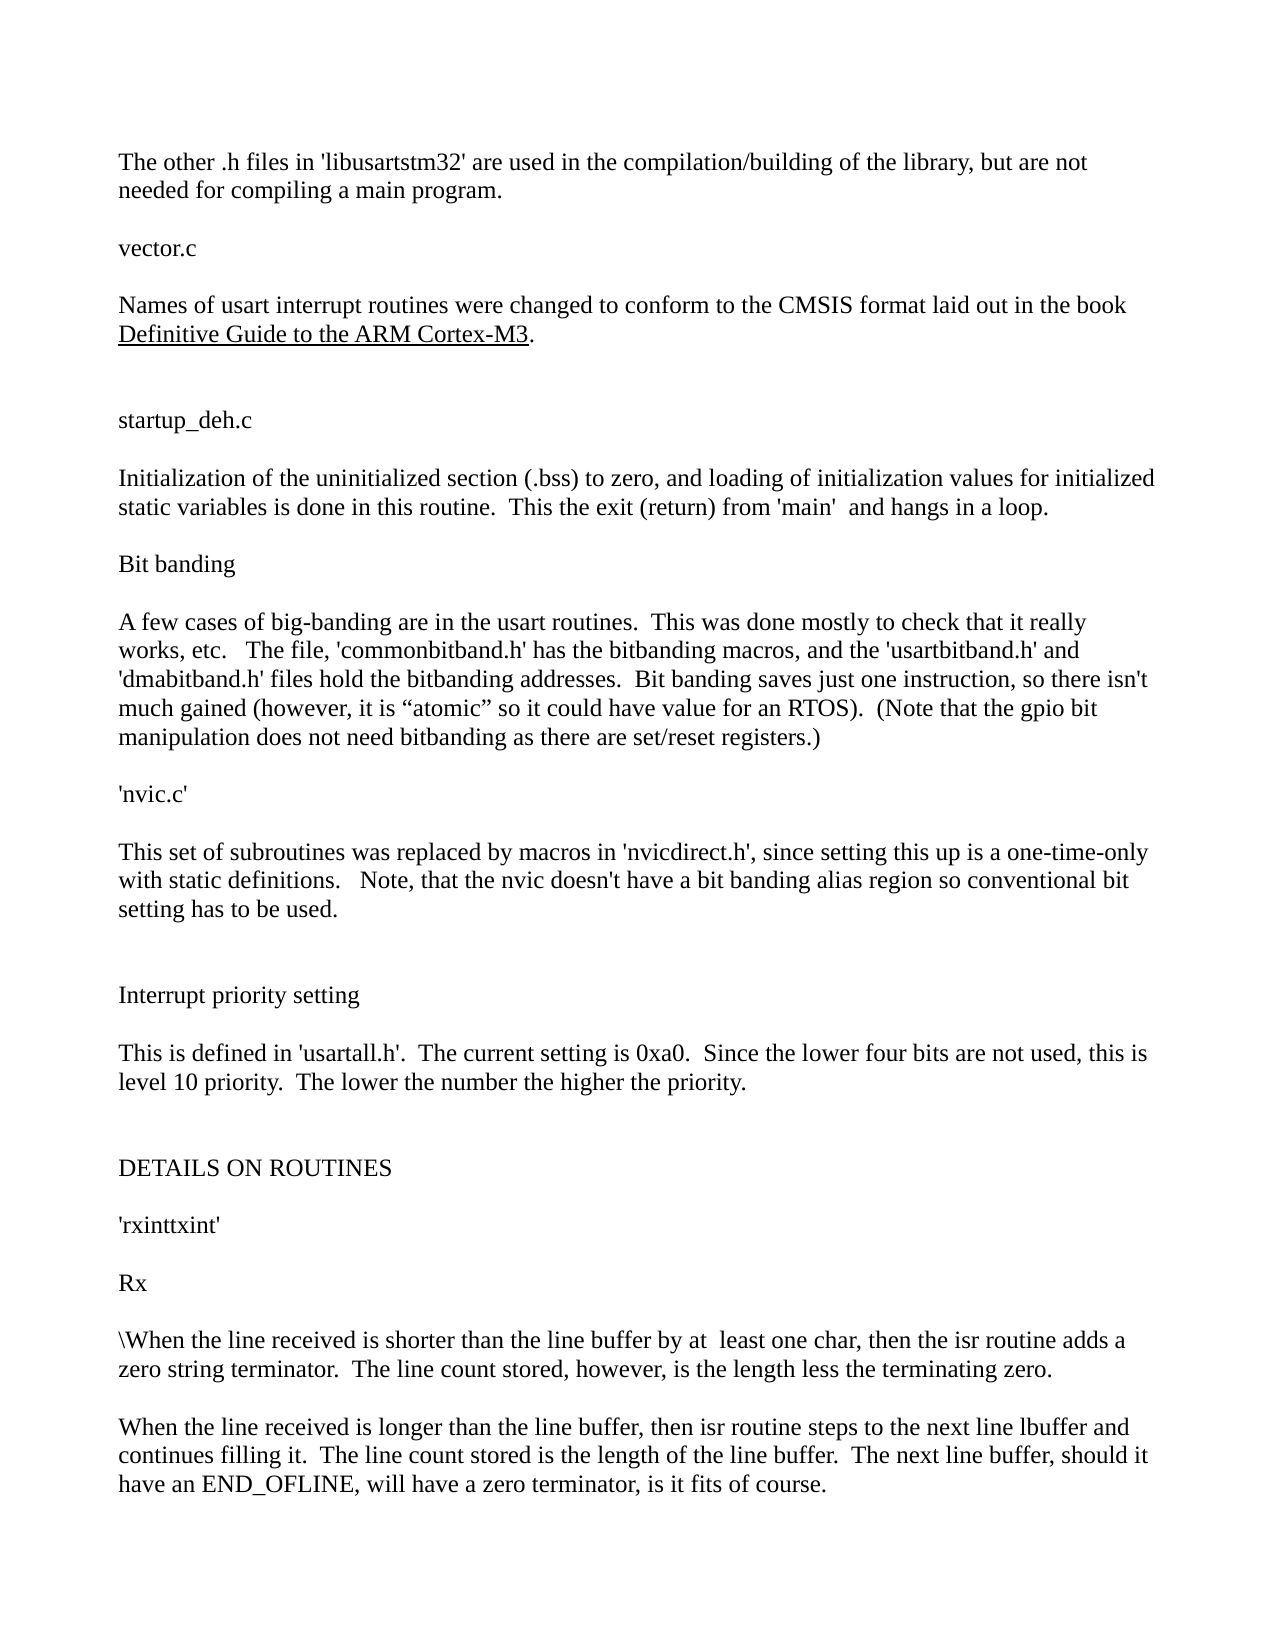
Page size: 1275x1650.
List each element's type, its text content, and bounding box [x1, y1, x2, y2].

text This set of subroutines was replaced by macros in 'nvicdirect.h', since setting this up is a one-time-only with static definitions. Note, that the nvic doesn't have a bit banding alias region so conventional bit setting has to be used. [118, 837, 1157, 923]
text Interrupt priority setting [118, 981, 1157, 1009]
text \When the line received is shorter than the line buffer by at least one char, then the isr routine adds a zero string terminator. The line count stored, however, is the length less the terminating zero. [118, 1326, 1157, 1383]
text Rx [118, 1268, 1157, 1297]
text The other .h files in 'libusartstm32' are used in the compilation/building of the library, but are not needed for compiling a main program. [118, 147, 1157, 204]
text When the line received is longer than the line buffer, then isr routine steps to the next line lbuffer and continues filling it. The line count stored is the length of the line buffer. The next line buffer, should it have an END_OFLINE, will have a zero terminator, is it fits of course. [118, 1412, 1157, 1498]
text This is defined in 'usartall.h'. The current setting is 0xa0. Since the lower four bits are not used, this is level 10 priority. The lower the number the higher the priority. [118, 1038, 1157, 1096]
text 'nvic.c' [118, 779, 1157, 808]
text Initialization of the uninitialized section (.bss) to zero, and loading of initialization values for initialized static variables is done in this routine. This the exit (return) from 'main' and hangs in a loop. [118, 463, 1157, 521]
text Bit banding [118, 549, 1157, 578]
text startup_deh.c [118, 406, 1157, 434]
text A few cases of big-banding are in the usart routines. This was done mostly to check that it really works, etc. The file, 'commonbitband.h' has the bitbanding macros, and the 'usartbitband.h' and 'dmabitband.h' files hold the bitbanding addresses. Bit banding saves just one instruction, so there isn't much gained (however, it is “atomic” so it could have value for an RTOS). (Note that the gpio bit manipulation does not need bitbanding as there are set/reset registers.) [118, 607, 1157, 751]
text DETAILS ON ROUTINES [118, 1153, 1157, 1182]
text 'rxinttxint' [118, 1211, 1157, 1239]
text Names of usart interrupt routines were changed to conform to the CMSIS format laid out in the book Definitive Guide to the ARM Cortex-M3. [118, 291, 1157, 348]
text vector.c [118, 233, 1157, 262]
